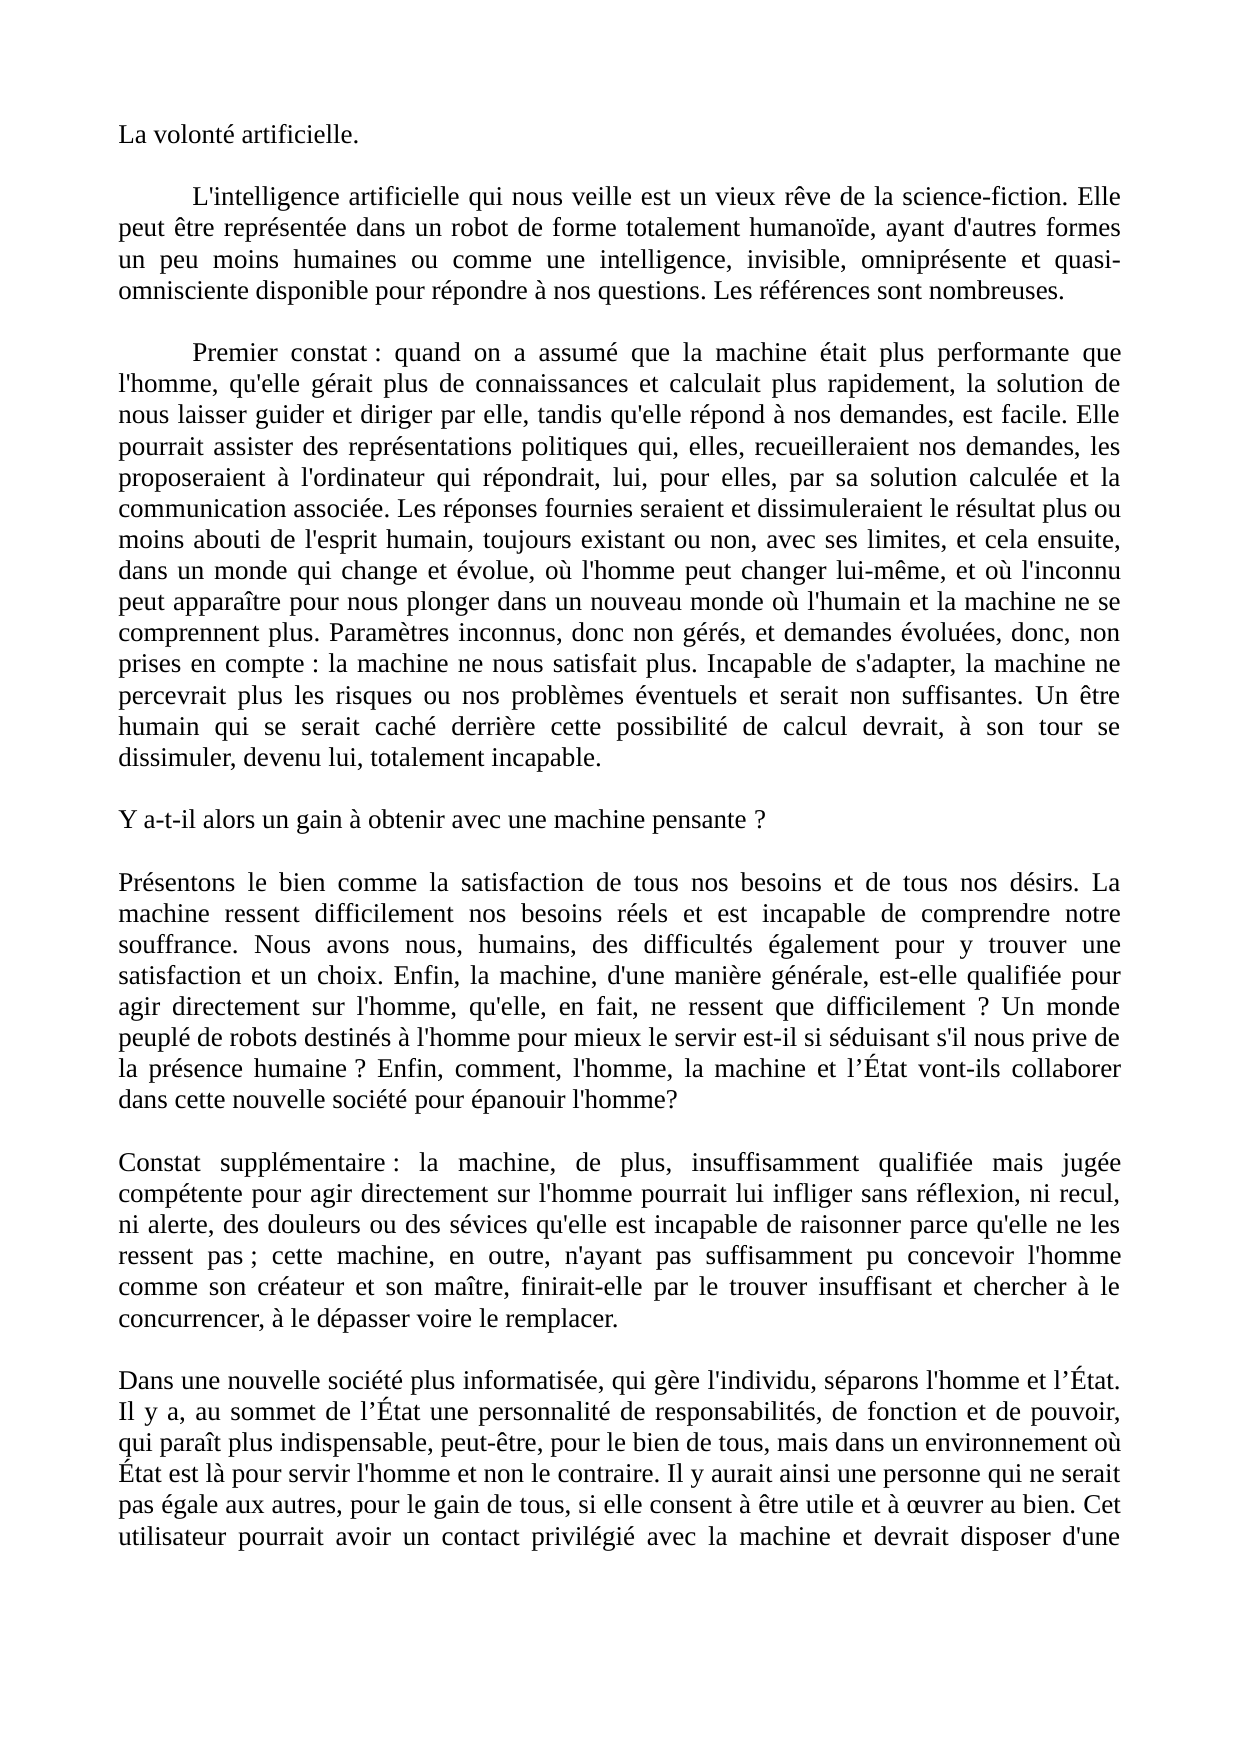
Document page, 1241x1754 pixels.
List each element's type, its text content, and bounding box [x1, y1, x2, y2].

text Dans une nouvelle société plus informatisée, qui gère l'individu, séparons l'homme et l’État. Il y a, au sommet de l’État une personnalité de responsabilités, de fonction et de pouvoir, qui paraît plus indispensable, peut-être, pour le bien de tous, mais dans un environnement où État est là pour servir l'homme et non le contraire. Il y aurait ainsi une personne qui ne serait pas égale aux autres, pour le gain de tous, si elle consent à être utile et à œuvrer au bien. Cet utilisateur pourrait avoir un contact privilégié avec la machine et devrait disposer d'une [118, 1364, 1122, 1551]
text Y a-t-il alors un gain à obtenir avec une machine pensante ? [118, 803, 1122, 834]
text La volonté artificielle. [118, 118, 1122, 149]
text Constat supplémentaire : la machine, de plus, insuffisamment qualifiée mais jugée compétente pour agir directement sur l'homme pourrait lui infliger sans réflexion, ni recul, ni alerte, des douleurs ou des sévices qu'elle est incapable de raisonner parce qu'elle ne les ressent pas ; cette machine, en outre, n'ayant pas suffisamment pu concevoir l'homme comme son créateur et son maître, finirait-elle par le trouver insuffisant et chercher à le concurrencer, à le dépasser voire le remplacer. [118, 1146, 1122, 1333]
text Premier constat : quand on a assumé que la machine était plus performante que l'homme, qu'elle gérait plus de connaissances et calculait plus rapidement, la solution de nous laisser guider et diriger par elle, tandis qu'elle répond à nos demandes, est facile. Elle pourrait assister des représentations politiques qui, elles, recueilleraient nos demandes, les proposeraient à l'ordinateur qui répondrait, lui, pour elles, par sa solution calculée et la communication associée. Les réponses fournies seraient et dissimuleraient le résultat plus ou moins abouti de l'esprit humain, toujours existant ou non, avec ses limites, et cela ensuite, dans un monde qui change et évolue, où l'homme peut changer lui-même, et où l'inconnu peut apparaître pour nous plonger dans un nouveau monde où l'humain et la machine ne se comprennent plus. Paramètres inconnus, donc non gérés, et demandes évoluées, donc, non prises en compte : la machine ne nous satisfait plus. Incapable de s'adapter, la machine ne percevrait plus les risques ou nos problèmes éventuels et serait non suffisantes. Un être humain qui se serait caché derrière cette possibilité de calcul devrait, à son tour se dissimuler, devenu lui, totalement incapable. [118, 336, 1122, 772]
text L'intelligence artificielle qui nous veille est un vieux rêve de la science-fiction. Elle peut être représentée dans un robot de forme totalement humanoïde, ayant d'autres formes un peu moins humaines ou comme une intelligence, invisible, omniprésente et quasi-omnisciente disponible pour répondre à nos questions. Les références sont nombreuses. [118, 180, 1122, 305]
text Présentons le bien comme la satisfaction de tous nos besoins et de tous nos désirs. La machine ressent difficilement nos besoins réels et est incapable de comprendre notre souffrance. Nous avons nous, humains, des difficultés également pour y trouver une satisfaction et un choix. Enfin, la machine, d'une manière générale, est-elle qualifiée pour agir directement sur l'homme, qu'elle, en fait, ne ressent que difficilement ? Un monde peuplé de robots destinés à l'homme pour mieux le servir est-il si séduisant s'il nous prive de la présence humaine ? Enfin, comment, l'homme, la machine et l’État vont-ils collaborer dans cette nouvelle société pour épanouir l'homme? [118, 866, 1122, 1115]
